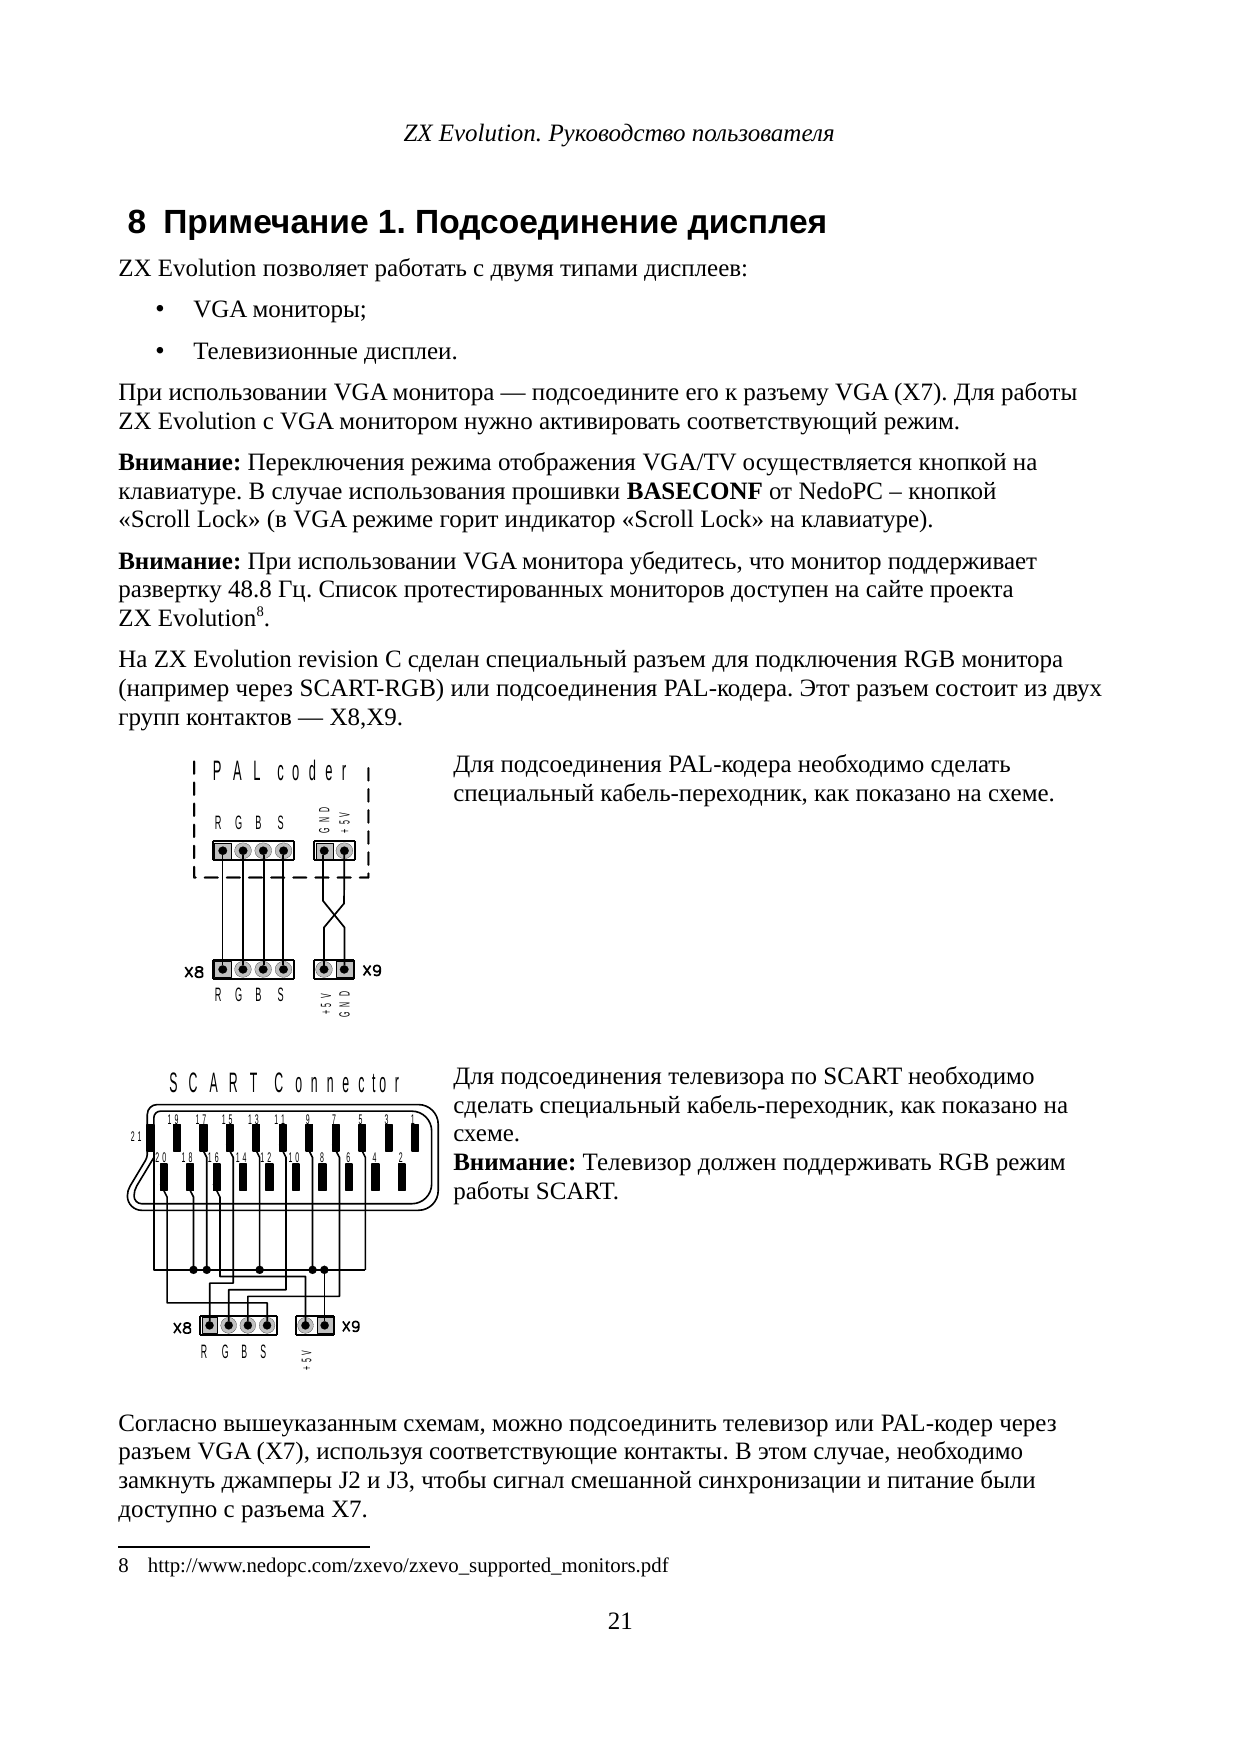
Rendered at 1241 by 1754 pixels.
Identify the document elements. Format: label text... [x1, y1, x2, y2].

text На ZX Evolution revision С сделан специальный разъем для подключения RGB монитора (например через SCART-RGB) или подсоединения PAL-кодера. Этот разъем состоит из двух групп контактов — X8,X9. [118, 644, 1122, 731]
text ZX Evolution позволяет работать с двумя типами дисплеев: [118, 253, 1122, 282]
text При использовании VGA монитора — подсоедините его к разъему VGA (X7). Для работы ZX Evolution с VGA монитором нужно активировать соответствующий режим. [118, 377, 1122, 434]
text Согласно вышеуказанным схемам, можно подсоединить телевизор или PAL-кодер через разъем VGA (X7), используя соответствующие контакты. В этом случае, необходимо замкнуть джамперы J2 и J3, чтобы сигнал смешанной синхронизации и питание были доступно с разъема X7. [118, 1408, 1122, 1523]
list Телевизионные дисплеи. [156, 336, 1122, 364]
subtitle Примечание 1. Подсоединение дисплея [118, 202, 1122, 241]
text Внимание: Переключения режима отображения VGA/TV осуществляется кнопкой на клавиатуре. В случае использования прошивки BASECONF от NedoPC – кнопкой «Scroll Lock» (в VGA режиме горит индикатор «Scroll Lock» на клавиатуре). [118, 447, 1122, 533]
table_header Для подсоединения PAL-кодера необходимо сделать специальный кабель-переходник, как показано на схеме. [447, 743, 1123, 1055]
text Внимание: При использовании VGA монитора убедитесь, что монитор поддерживает развертку 48.8 Гц. Список протестированных мониторов доступен на сайте проекта ZX Evolution. [118, 546, 1122, 632]
list VGA мониторы; [156, 294, 1122, 323]
text http://www.nedopc.com/zxevo/zxevo_supported_monitors.pdf [118, 1553, 1122, 1577]
table_cell [118, 1055, 447, 1408]
table_cell Для подсоединения телевизора по SCART необходимо сделать специальный кабель-переходник, как показано на схеме. Внимание: Телевизор должен поддерживать RGB режим работы SCART. [447, 1055, 1123, 1408]
table_header [118, 743, 447, 1055]
